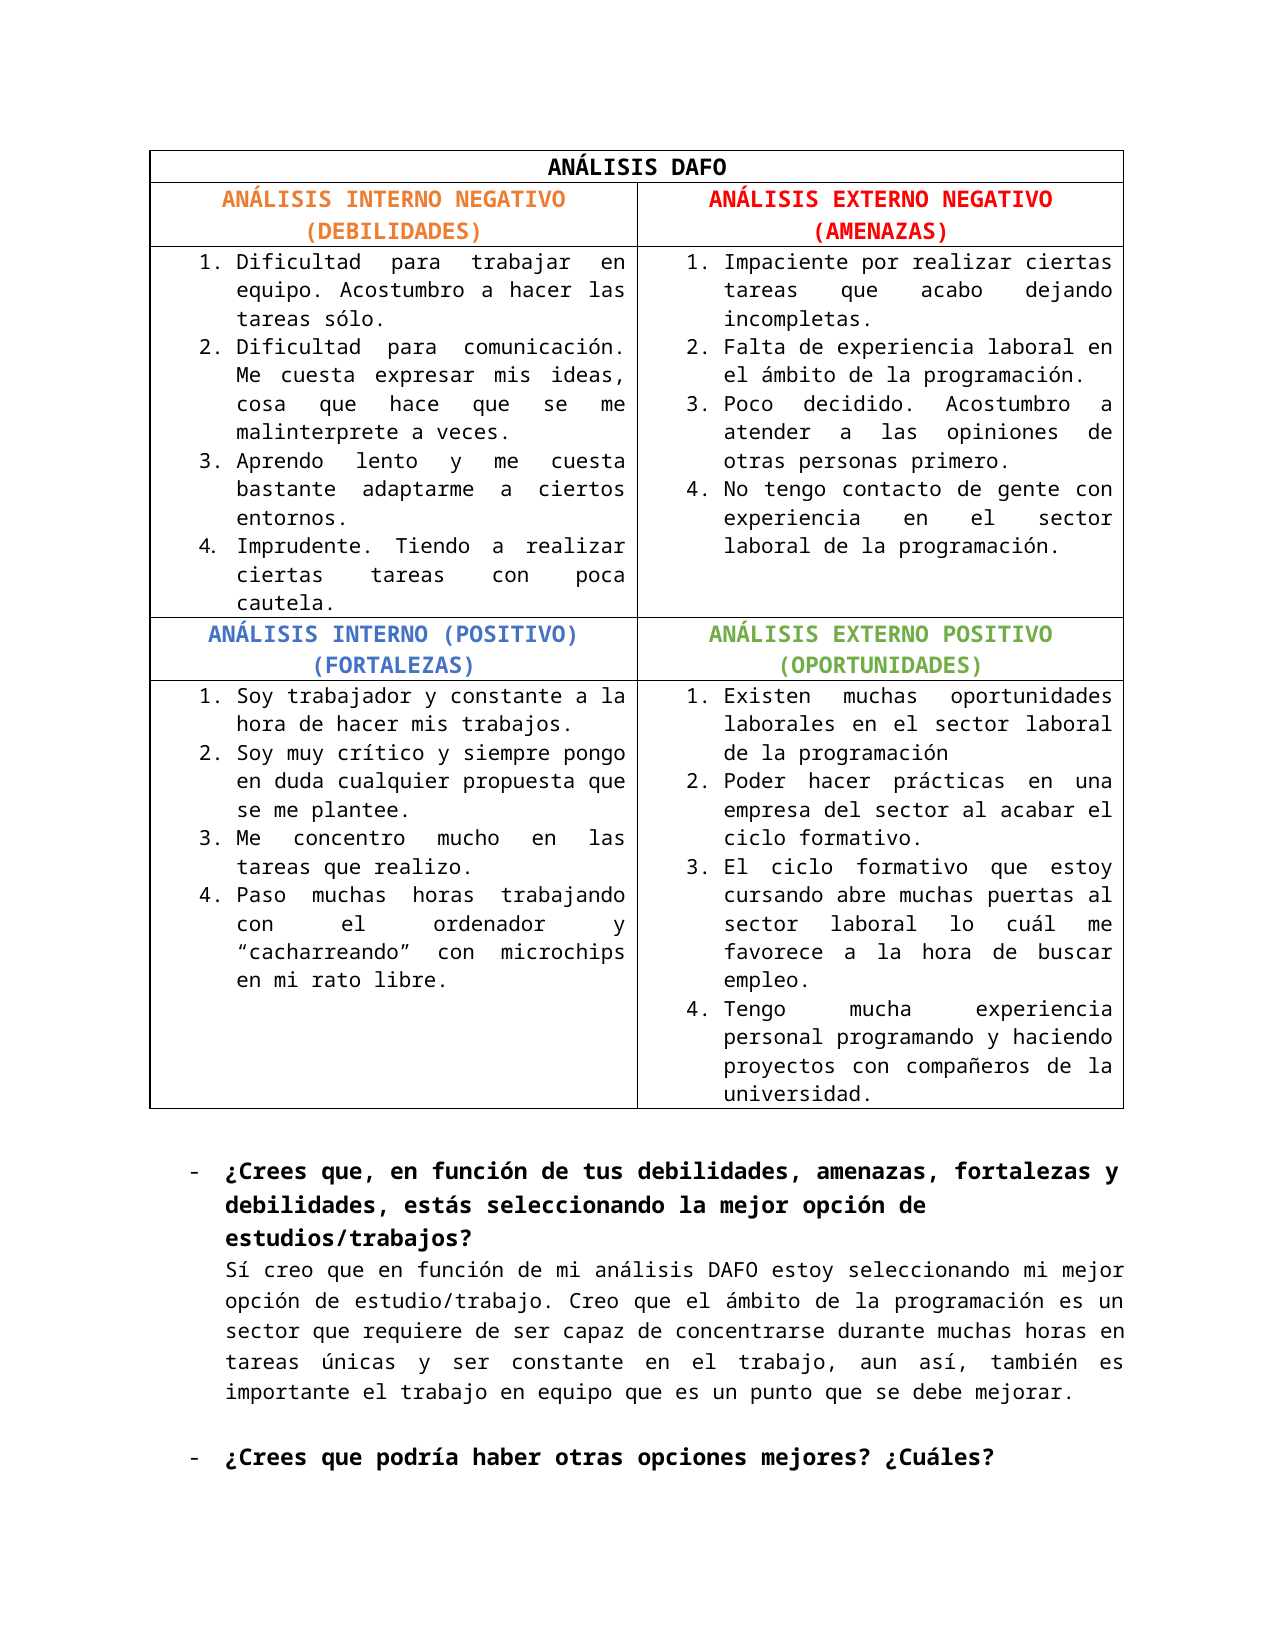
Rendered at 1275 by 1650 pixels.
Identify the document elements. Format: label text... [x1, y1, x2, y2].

table_cell ANÁLISIS INTERNO NEGATIVO (DEBILIDADES) [151, 183, 637, 246]
table_cell ANÁLISIS EXTERNO NEGATIVO (AMENAZAS) [638, 183, 1123, 246]
table_cell Dificultad para trabajar en equipo. Acostumbro a hacer las tareas sólo. Dificultad para comunicación. Me cuesta expresar mis ideas, cosa que hace que se me malinterprete a veces. Aprendo lento y me cuesta bastante adaptarme a ciertos entornos. Imprudente. Tiendo a realizar ciertas tareas con poca cautela. [151, 247, 637, 617]
list ¿Crees que, en función de tus debilidades, amenazas, fortalezas y debilidades, estás seleccionando la mejor opción de estudios/trabajos? [187, 1155, 1125, 1253]
table_cell Existen muchas oportunidades laborales en el sector laboral de la programación Poder hacer prácticas en una empresa del sector al acabar el ciclo formativo. El ciclo formativo que estoy cursando abre muchas puertas al sector laboral lo cuál me favorece a la hora de buscar empleo. Tengo mucha experiencia personal programando y haciendo proyectos con compañeros de la universidad. [638, 681, 1123, 1108]
table_header ANÁLISIS DAFO [151, 151, 1123, 182]
table_cell ANÁLISIS EXTERNO POSITIVO (OPORTUNIDADES) [638, 618, 1123, 680]
table_cell Impaciente por realizar ciertas tareas que acabo dejando incompletas. Falta de experiencia laboral en el ámbito de la programación. Poco decidido. Acostumbro a atender a las opiniones de otras personas primero. No tengo contacto de gente con experiencia en el sector laboral de la programación. [638, 247, 1123, 617]
list ¿Crees que podría haber otras opciones mejores? ¿Cuáles? [187, 1441, 1125, 1472]
table_cell ANÁLISIS INTERNO (POSITIVO) (FORTALEZAS) [151, 618, 637, 680]
list Sí creo que en función de mi análisis DAFO estoy seleccionando mi mejor opción de estudio/trabajo. Creo que el ámbito de la programación es un sector que requiere de ser capaz de concentrarse durante muchas horas en tareas únicas y ser constante en el trabajo, aun así, también es importante el trabajo en equipo que es un punto que se debe mejorar. [225, 1256, 1125, 1406]
table_cell Soy trabajador y constante a la hora de hacer mis trabajos. Soy muy crítico y siempre pongo en duda cualquier propuesta que se me plantee. Me concentro mucho en las tareas que realizo. Paso muchas horas trabajando con el ordenador y “cacharreando” con microchips en mi rato libre. [151, 681, 637, 1108]
